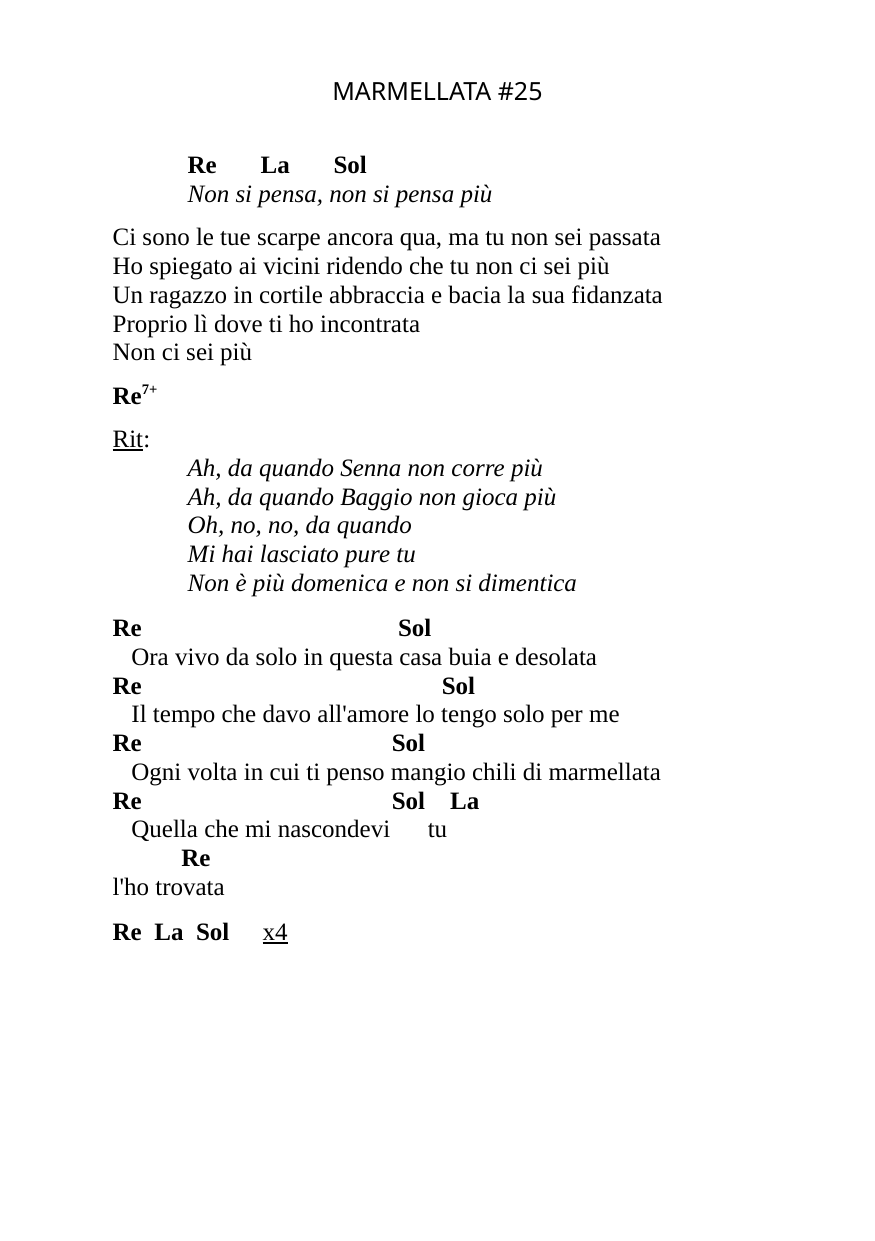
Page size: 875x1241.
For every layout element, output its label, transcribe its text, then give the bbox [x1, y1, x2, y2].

text Re Sol Ora vivo da solo in questa casa buia e desolata Re Sol Il tempo che davo all'amore lo tengo solo per me Re Sol Ogni volta in cui ti penso mangio chili di marmellata Re Sol La Quella che mi nascondevi tu Re l'ho trovata [112, 613, 762, 901]
text Re La Sol x4 [112, 917, 762, 946]
text Re7+ [112, 381, 762, 409]
text Rit: Ah, da quando Senna non corre più Ah, da quando Baggio non gioca più Oh, no, no, da quando Mi hai lasciato pure tu Non è più domenica e non si dimentica [112, 424, 762, 597]
text Re La Sol Non si pensa, non si pensa più [112, 150, 762, 208]
text Ci sono le tue scarpe ancora qua, ma tu non sei passata Ho spiegato ai vicini ridendo che tu non ci sei più Un ragazzo in cortile abbraccia e bacia la sua fidanzata Proprio lì dove ti ho incontrata Non ci sei più [112, 222, 762, 366]
